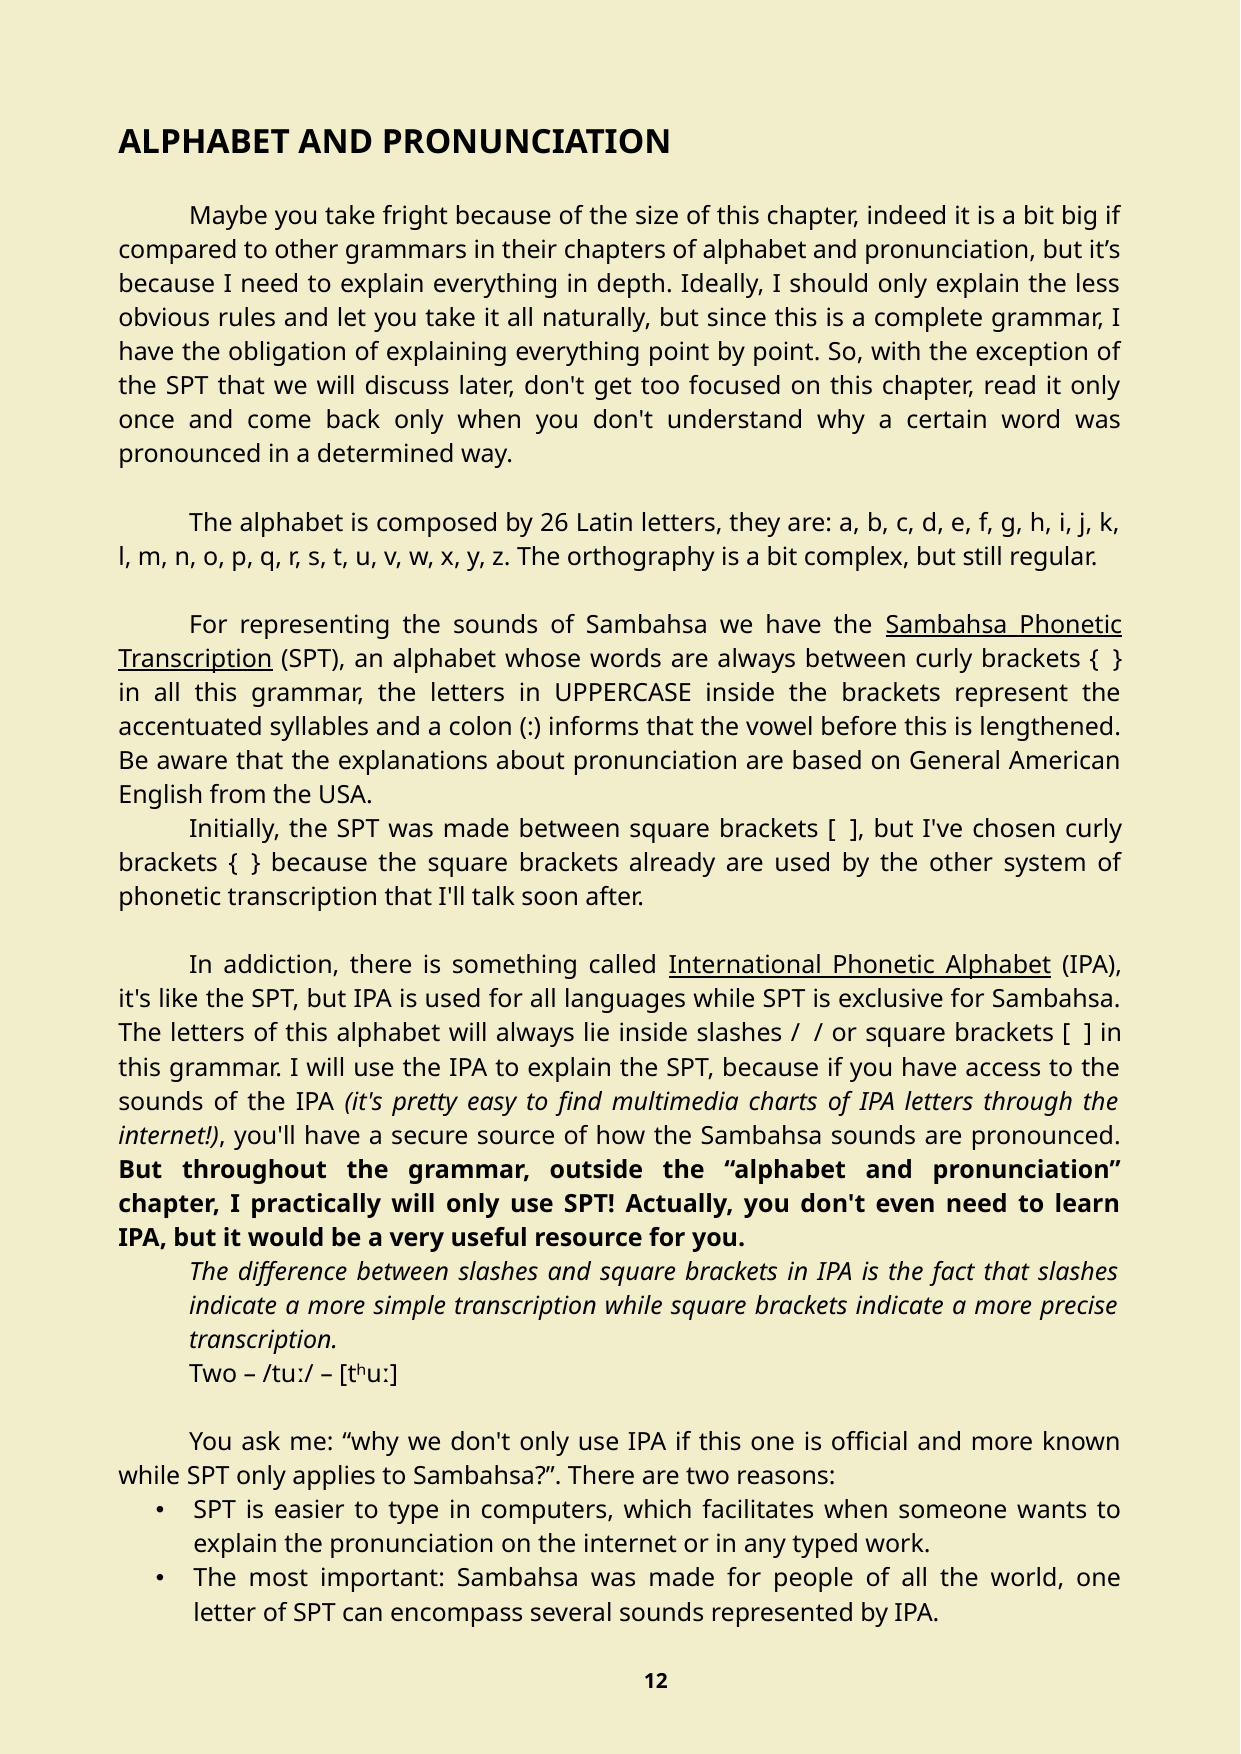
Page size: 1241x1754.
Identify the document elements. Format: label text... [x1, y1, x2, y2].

list The most important: Sambahsa was made for people of all the world, one letter of SPT can encompass several sounds represented by IPA. [156, 1560, 1122, 1628]
text For representing the sounds of Sambahsa we have the Sambahsa Phonetic Transcription (SPT), an alphabet whose words are always between curly brackets { } in all this grammar, the letters in UPPERCASE inside the brackets represent the accentuated syllables and a colon (:) informs that the vowel before this is lengthened. Be aware that the explanations about pronunciation are based on General American English from the USA. [118, 606, 1122, 811]
text Maybe you take fright because of the size of this chapter, indeed it is a bit big if compared to other grammars in their chapters of alphabet and pronunciation, but it’s because I need to explain everything in depth. Ideally, I should only explain the less obvious rules and let you take it all naturally, but since this is a complete grammar, I have the obligation of explaining everything point by point. So, with the exception of the SPT that we will discuss later, don't get too focused on this chapter, read it only once and come back only when you don't understand why a certain word was pronounced in a determined way. [118, 198, 1122, 470]
subtitle ALPHABET AND PRONUNCIATION [118, 118, 1122, 163]
text Two – /tuː/ – [tʰuː] [189, 1356, 1122, 1390]
text The alphabet is composed by 26 Latin letters, they are: a, b, c, d, e, f, g, h, i, j, k, l, m, n, o, p, q, r, s, t, u, v, w, x, y, z. The orthography is a bit complex, but still regular. [118, 504, 1122, 572]
list SPT is easier to type in computers, which facilitates when someone wants to explain the pronunciation on the internet or in any typed work. [156, 1492, 1122, 1560]
text You ask me: “why we don't only use IPA if this one is official and more known while SPT only applies to Sambahsa?”. There are two reasons: [118, 1424, 1122, 1492]
text The difference between slashes and square brackets in IPA is the fact that slashes indicate a more simple transcription while square brackets indicate a more precise transcription. [189, 1253, 1122, 1356]
text Initially, the SPT was made between square brackets [ ], but I've chosen curly brackets { } because the square brackets already are used by the other system of phonetic transcription that I'll talk soon after. [118, 811, 1122, 913]
text In addiction, there is something called International Phonetic Alphabet (IPA), it's like the SPT, but IPA is used for all languages while SPT is exclusive for Sambahsa. The letters of this alphabet will always lie inside slashes / / or square brackets [ ] in this grammar. I will use the IPA to explain the SPT, because if you have access to the sounds of the IPA (it's pretty easy to find multimedia charts of IPA letters through the internet!), you'll have a secure source of how the Sambahsa sounds are pronounced. But throughout the grammar, outside the “alphabet and pronunciation” chapter, I practically will only use SPT! Actually, you don't even need to learn IPA, but it would be a very useful resource for you. [118, 947, 1122, 1253]
